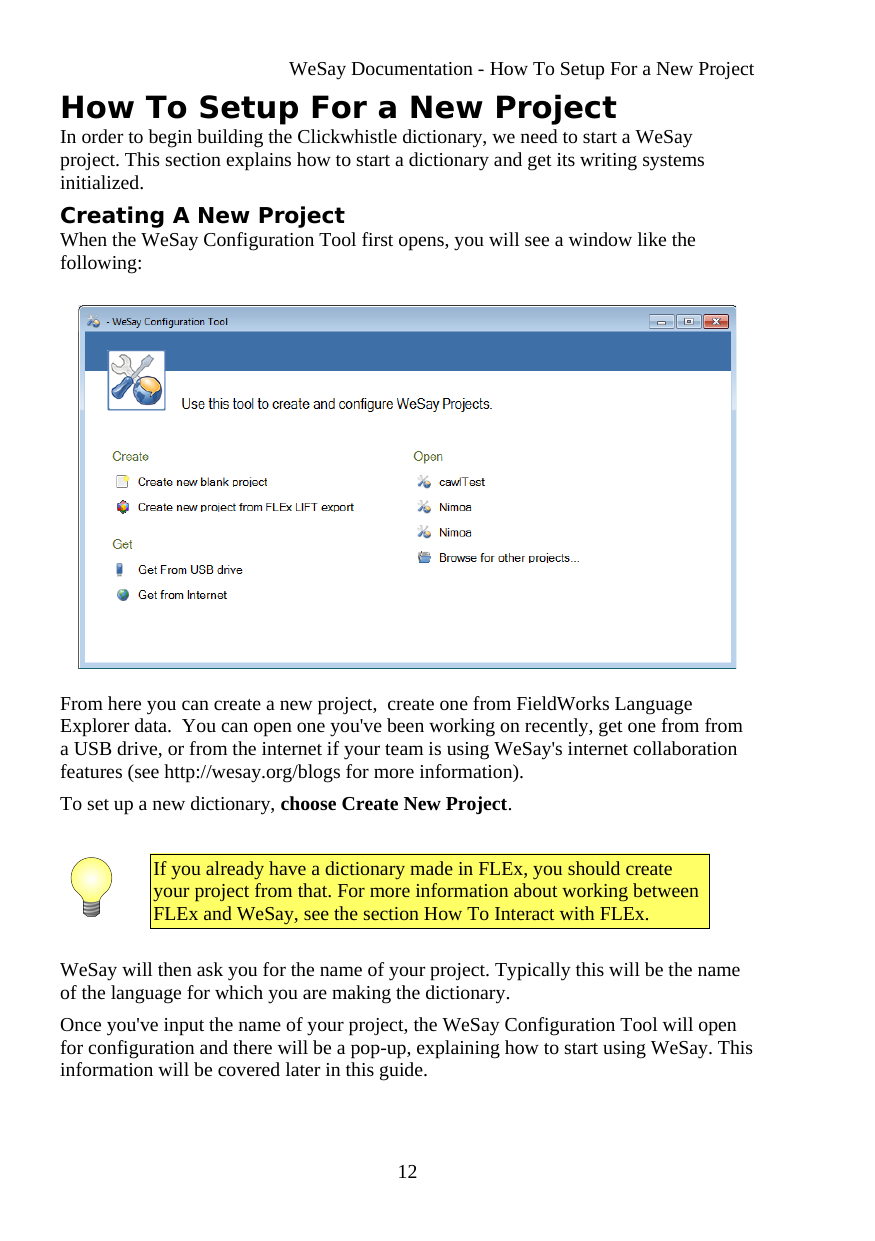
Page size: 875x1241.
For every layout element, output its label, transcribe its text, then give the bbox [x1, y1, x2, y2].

text In order to begin building the Clickwhistle dictionary, we need to start a WeSay project. This section explains how to start a dictionary and get its writing systems initialized. [60, 126, 754, 194]
subtitle How To Setup For a New Project [60, 90, 754, 126]
text If you already have a dictionary made in FLEx, you should create your project from that. For more information about working between FLEx and WeSay, see the section How To Interact with FLEx. [151, 855, 709, 928]
text Once you've input the name of your project, the WeSay Configuration Tool will open for configuration and there will be a pop-up, explaining how to start using WeSay. This information will be covered later in this guide. [60, 1013, 754, 1081]
picture [60, 856, 121, 917]
picture [78, 305, 737, 669]
text From here you can create a new project, create one from FieldWorks Language Explorer data. You can open one you've been working on recently, get one from from a USB drive, or from the internet if your team is using WeSay's internet collaboration features (see http://wesay.org/blogs for more information). [60, 283, 754, 783]
text To set up a new dictionary, choose Create New Project. [60, 792, 754, 814]
text WeSay will then ask you for the name of your project. Typically this will be the name of the language for which you are making the dictionary. [60, 958, 754, 1004]
subtitle Creating A New Project [60, 203, 754, 228]
text When the WeSay Configuration Tool first opens, you will see a window like the following: [60, 228, 754, 274]
